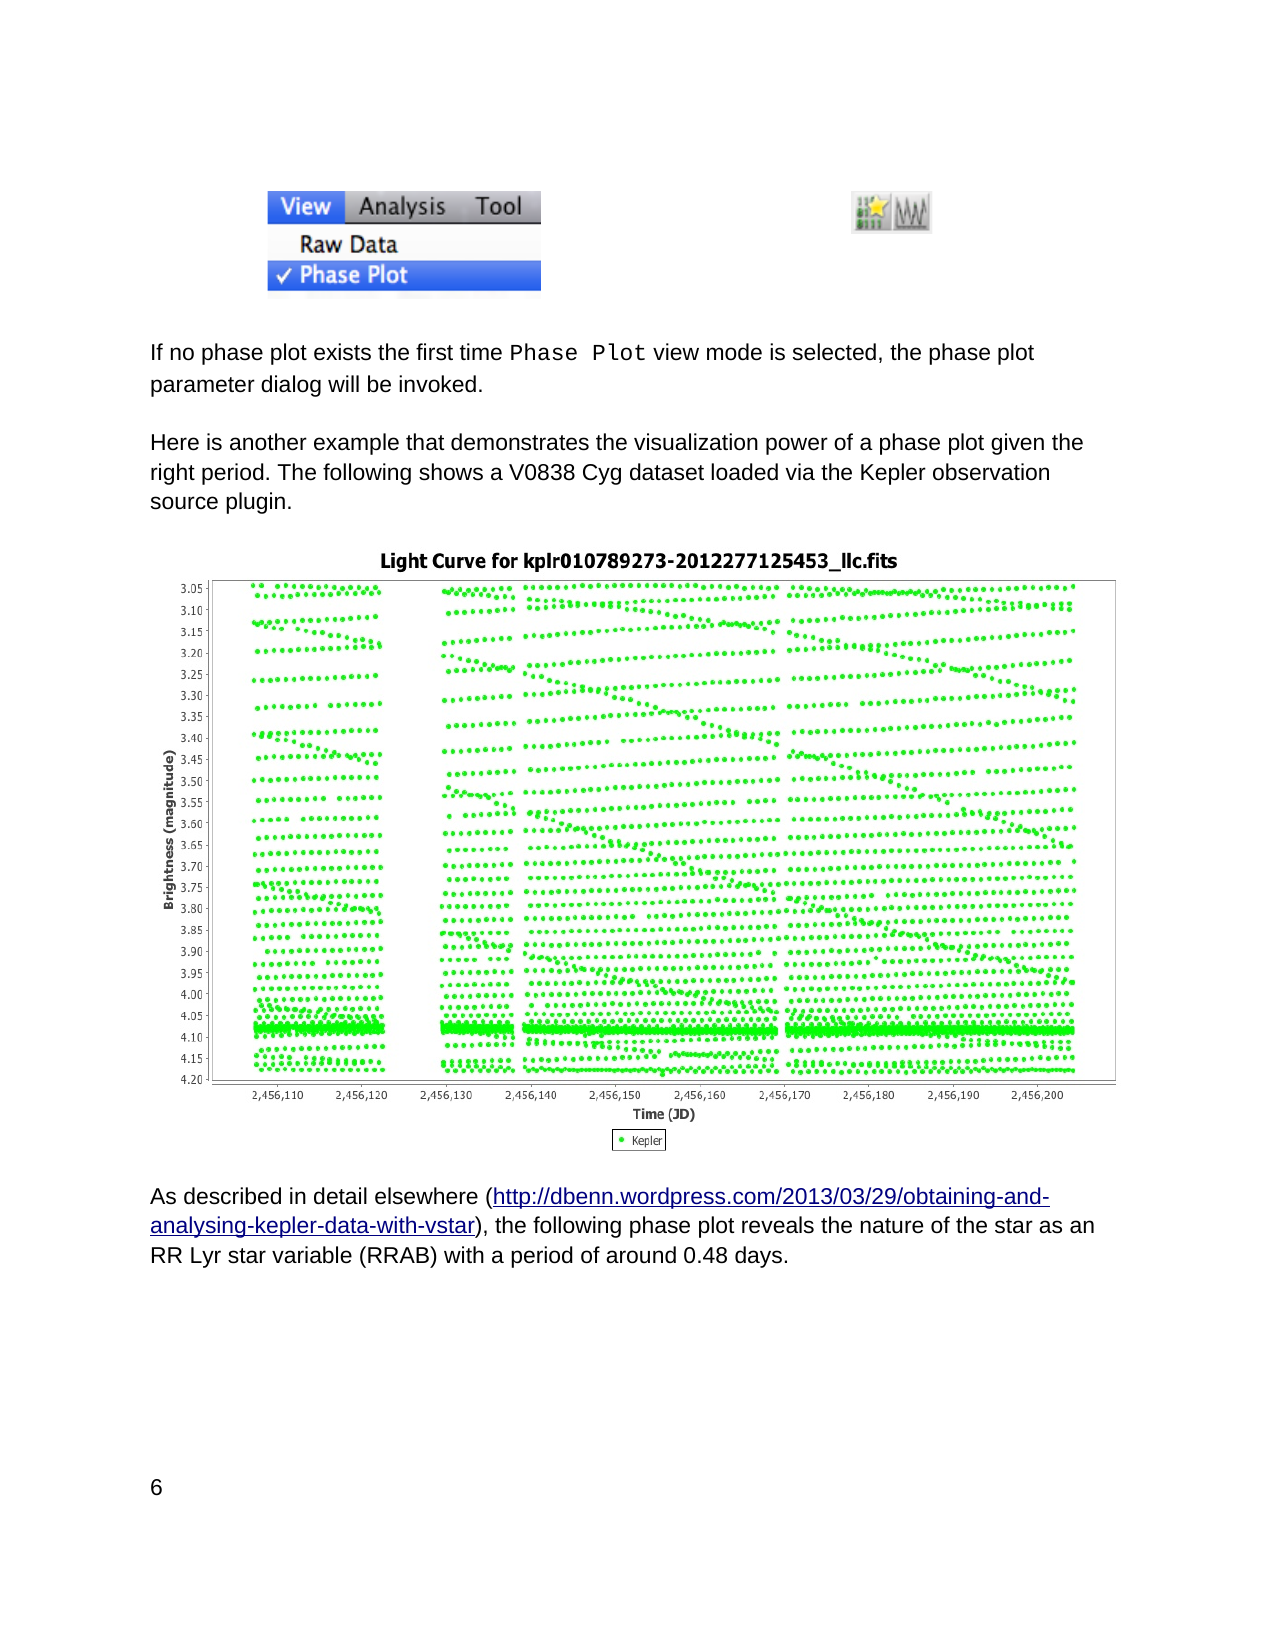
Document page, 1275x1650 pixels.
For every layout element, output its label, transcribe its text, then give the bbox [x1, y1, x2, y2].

text As described in detail elsewhere (http://dbenn.wordpress.com/2013/03/29/obtaining-and-analysing-kepler-data-with-vstar), the following phase plot reveals the nature of the star as an RR Lyr star variable (RRAB) with a period of around 0.48 days. [150, 1184, 1125, 1268]
picture [267, 191, 541, 299]
table_header [161, 181, 647, 308]
text If no phase plot exists the first time Phase Plot view mode is selected, the phase plot parameter dialog will be invoked. [150, 340, 1125, 397]
text Here is another example that demonstrates the visualization power of a phase plot given the right period. The following shows a V0838 Cyg dataset loaded via the Kepler observation source plugin. [150, 430, 1125, 514]
picture [851, 191, 933, 234]
picture [150, 547, 1125, 1151]
table_header [649, 181, 1134, 308]
